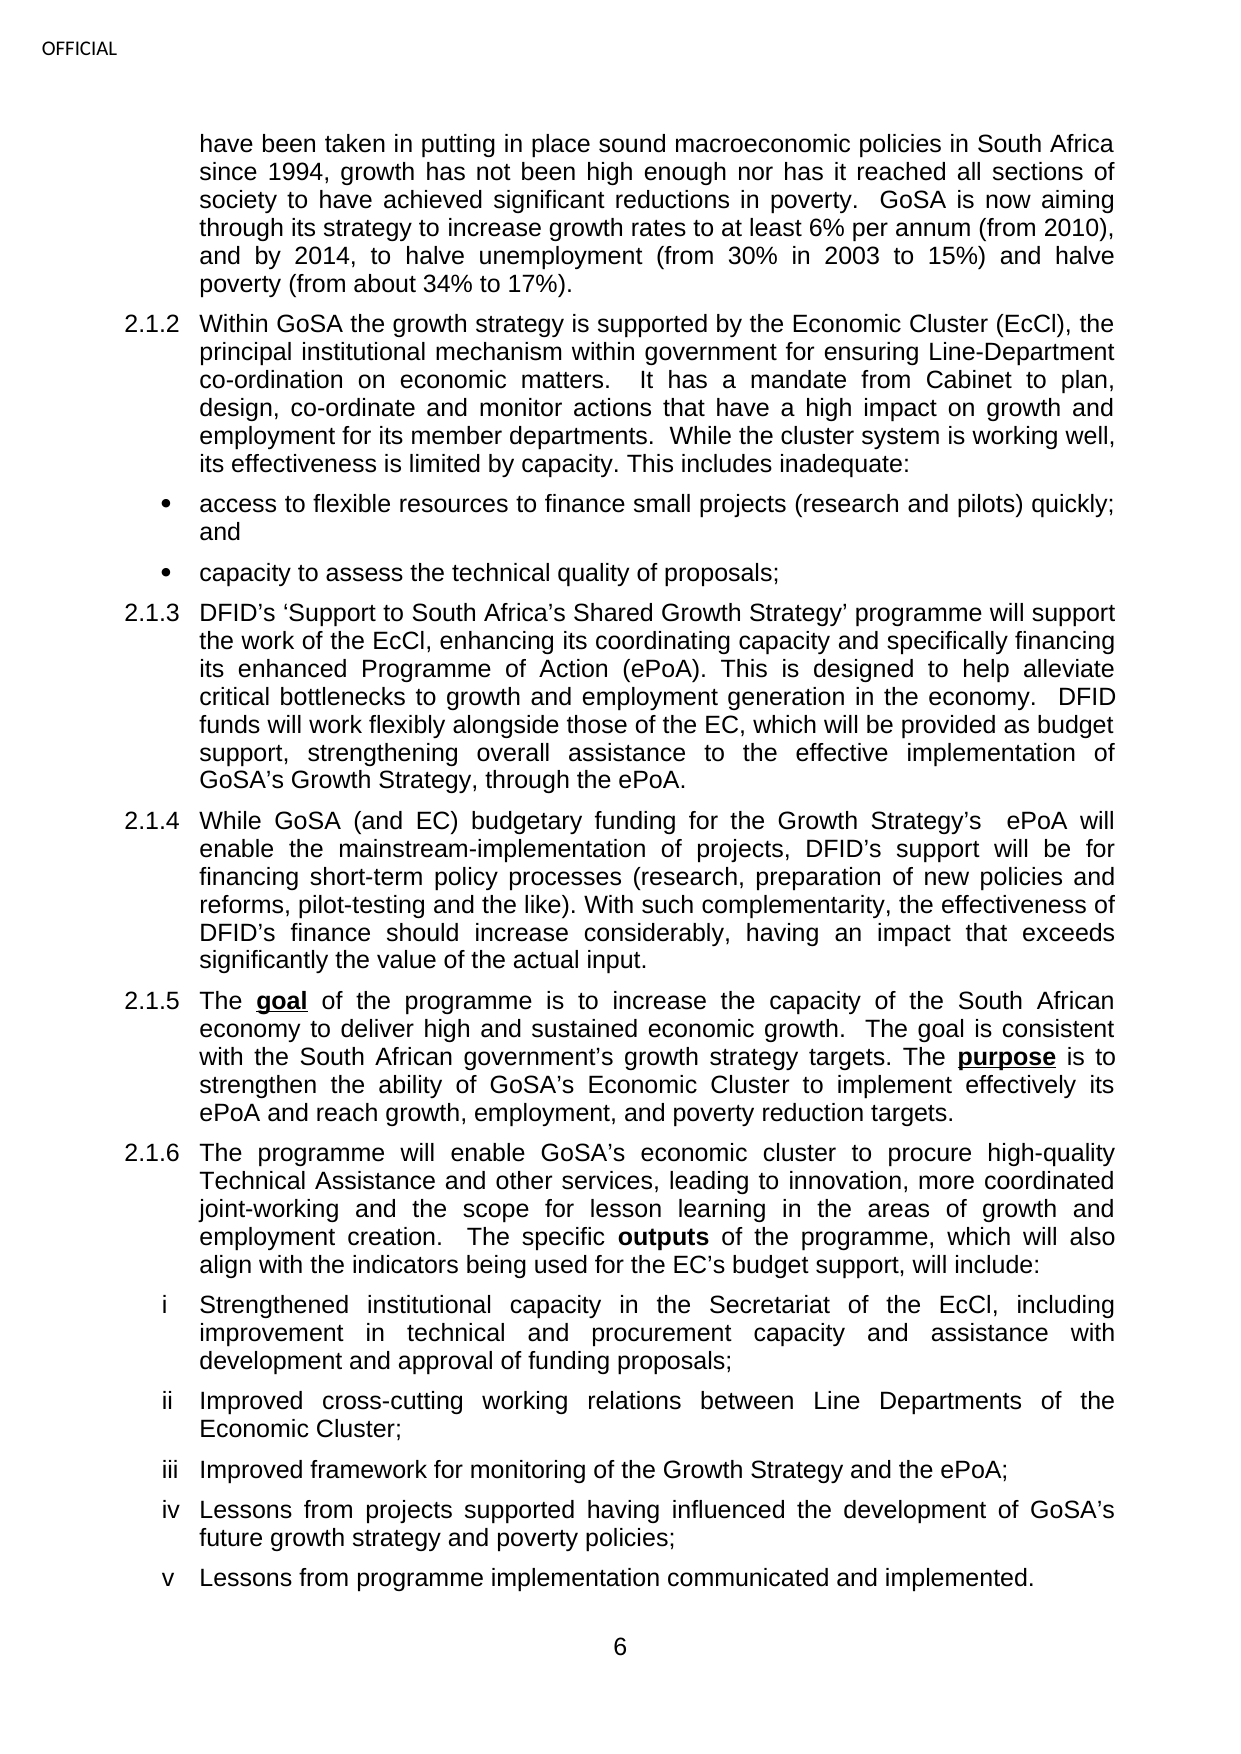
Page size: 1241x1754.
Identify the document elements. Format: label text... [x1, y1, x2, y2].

list Improved framework for monitoring of the Growth Strategy and the ePoA; [162, 1456, 1116, 1483]
list The goal of the programme is to increase the capacity of the South African economy to deliver high and sustained economic growth. The goal is consistent with the South African government’s growth strategy targets. The purpose is to strengthen the ability of GoSA’s Economic Cluster to implement effectively its ePoA and reach growth, employment, and poverty reduction targets. [124, 987, 1116, 1126]
list access to flexible resources to finance small projects (research and pilots) quickly; and [162, 490, 1116, 546]
list have been taken in putting in place sound macroeconomic policies in South Africa since 1994, growth has not been high enough nor has it reached all sections of society to have achieved significant reductions in poverty. GoSA is now aiming through its strategy to increase growth rates to at least 6% per annum (from 2010), and by 2014, to halve unemployment (from 30% in 2003 to 15%) and halve poverty (from about 34% to 17%). [124, 130, 1116, 297]
list While GoSA (and EC) budgetary funding for the Growth Strategy’s ePoA will enable the mainstream-implementation of projects, DFID’s support will be for financing short-term policy processes (research, preparation of new policies and reforms, pilot-testing and the like). With such complementarity, the effectiveness of DFID’s finance should increase considerably, having an impact that exceeds significantly the value of the actual input. [124, 807, 1116, 974]
list Within GoSA the growth strategy is supported by the Economic Cluster (EcCl), the principal institutional mechanism within government for ensuring Line-Department co-ordination on economic matters. It has a mandate from Cabinet to plan, design, co-ordinate and monitor actions that have a high impact on growth and employment for its member departments. While the cluster system is working well, its effectiveness is limited by capacity. This includes inadequate: [124, 310, 1116, 477]
list Lessons from programme implementation communicated and implemented. [162, 1564, 1116, 1592]
list Lessons from projects supported having influenced the development of GoSA’s future growth strategy and poverty policies; [162, 1496, 1116, 1552]
list DFID’s ‘Support to South Africa’s Shared Growth Strategy’ programme will support the work of the EcCl, enhancing its coordinating capacity and specifically financing its enhanced Programme of Action (ePoA). This is designed to help alleviate critical bottlenecks to growth and employment generation in the economy. DFID funds will work flexibly alongside those of the EC, which will be provided as budget support, strengthening overall assistance to the effective implementation of GoSA’s Growth Strategy, through the ePoA. [124, 599, 1116, 794]
list Strengthened institutional capacity in the Secretariat of the EcCl, including improvement in technical and procurement capacity and assistance with development and approval of funding proposals; [162, 1291, 1116, 1375]
list Improved cross-cutting working relations between Line Departments of the Economic Cluster; [162, 1387, 1116, 1443]
list The programme will enable GoSA’s economic cluster to procure high-quality Technical Assistance and other services, leading to innovation, more coordinated joint-working and the scope for lesson learning in the areas of growth and employment creation. The specific outputs of the programme, which will also align with the indicators being used for the EC’s budget support, will include: [124, 1139, 1116, 1278]
list capacity to assess the technical quality of proposals; [162, 558, 1116, 586]
